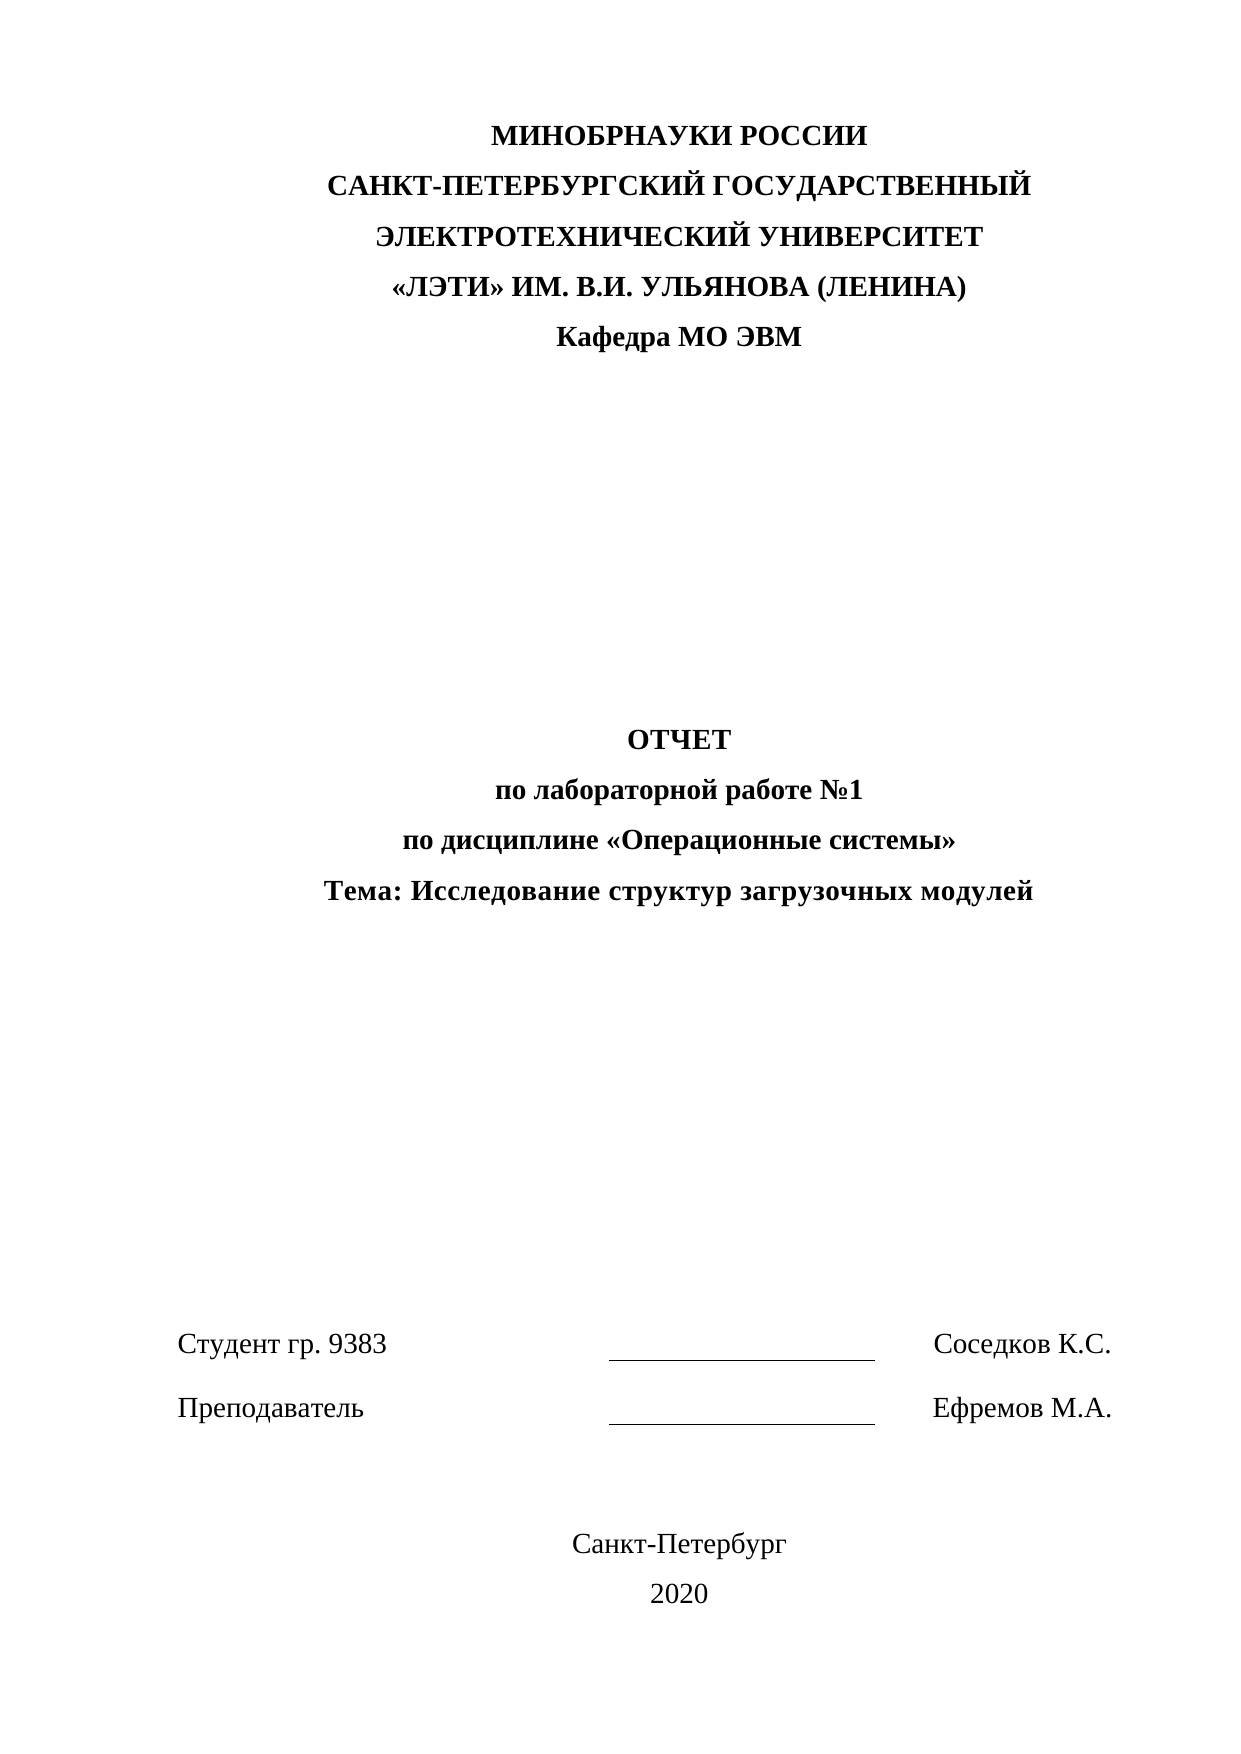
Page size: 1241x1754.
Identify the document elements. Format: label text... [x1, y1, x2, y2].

text Санкт-Петербургский государственный [177, 168, 1181, 202]
text Санкт-Петербург [177, 1526, 1181, 1559]
text мИНОБРНАУКИ РОССИИ [177, 118, 1181, 152]
table_cell [609, 1361, 875, 1424]
table_header Студент гр. 9383 [166, 1296, 609, 1360]
text по лабораторной работе №1 [177, 772, 1181, 806]
text электротехнический университет [177, 219, 1181, 252]
text Тема: Исследование структур загрузочных модулей [177, 873, 1181, 906]
table_cell Преподаватель [166, 1360, 609, 1424]
text 2020 [177, 1576, 1181, 1609]
table_cell Ефремов М.А. [875, 1360, 1170, 1424]
text по дисциплине «Операционные системы» [177, 822, 1181, 856]
table_header [609, 1296, 875, 1360]
text Кафедра МО ЭВМ [177, 319, 1181, 353]
table_header Соседков К.С. [875, 1296, 1170, 1360]
text отчет [177, 722, 1181, 755]
text «ЛЭТИ» им. В.И. Ульянова (Ленина) [177, 269, 1181, 303]
